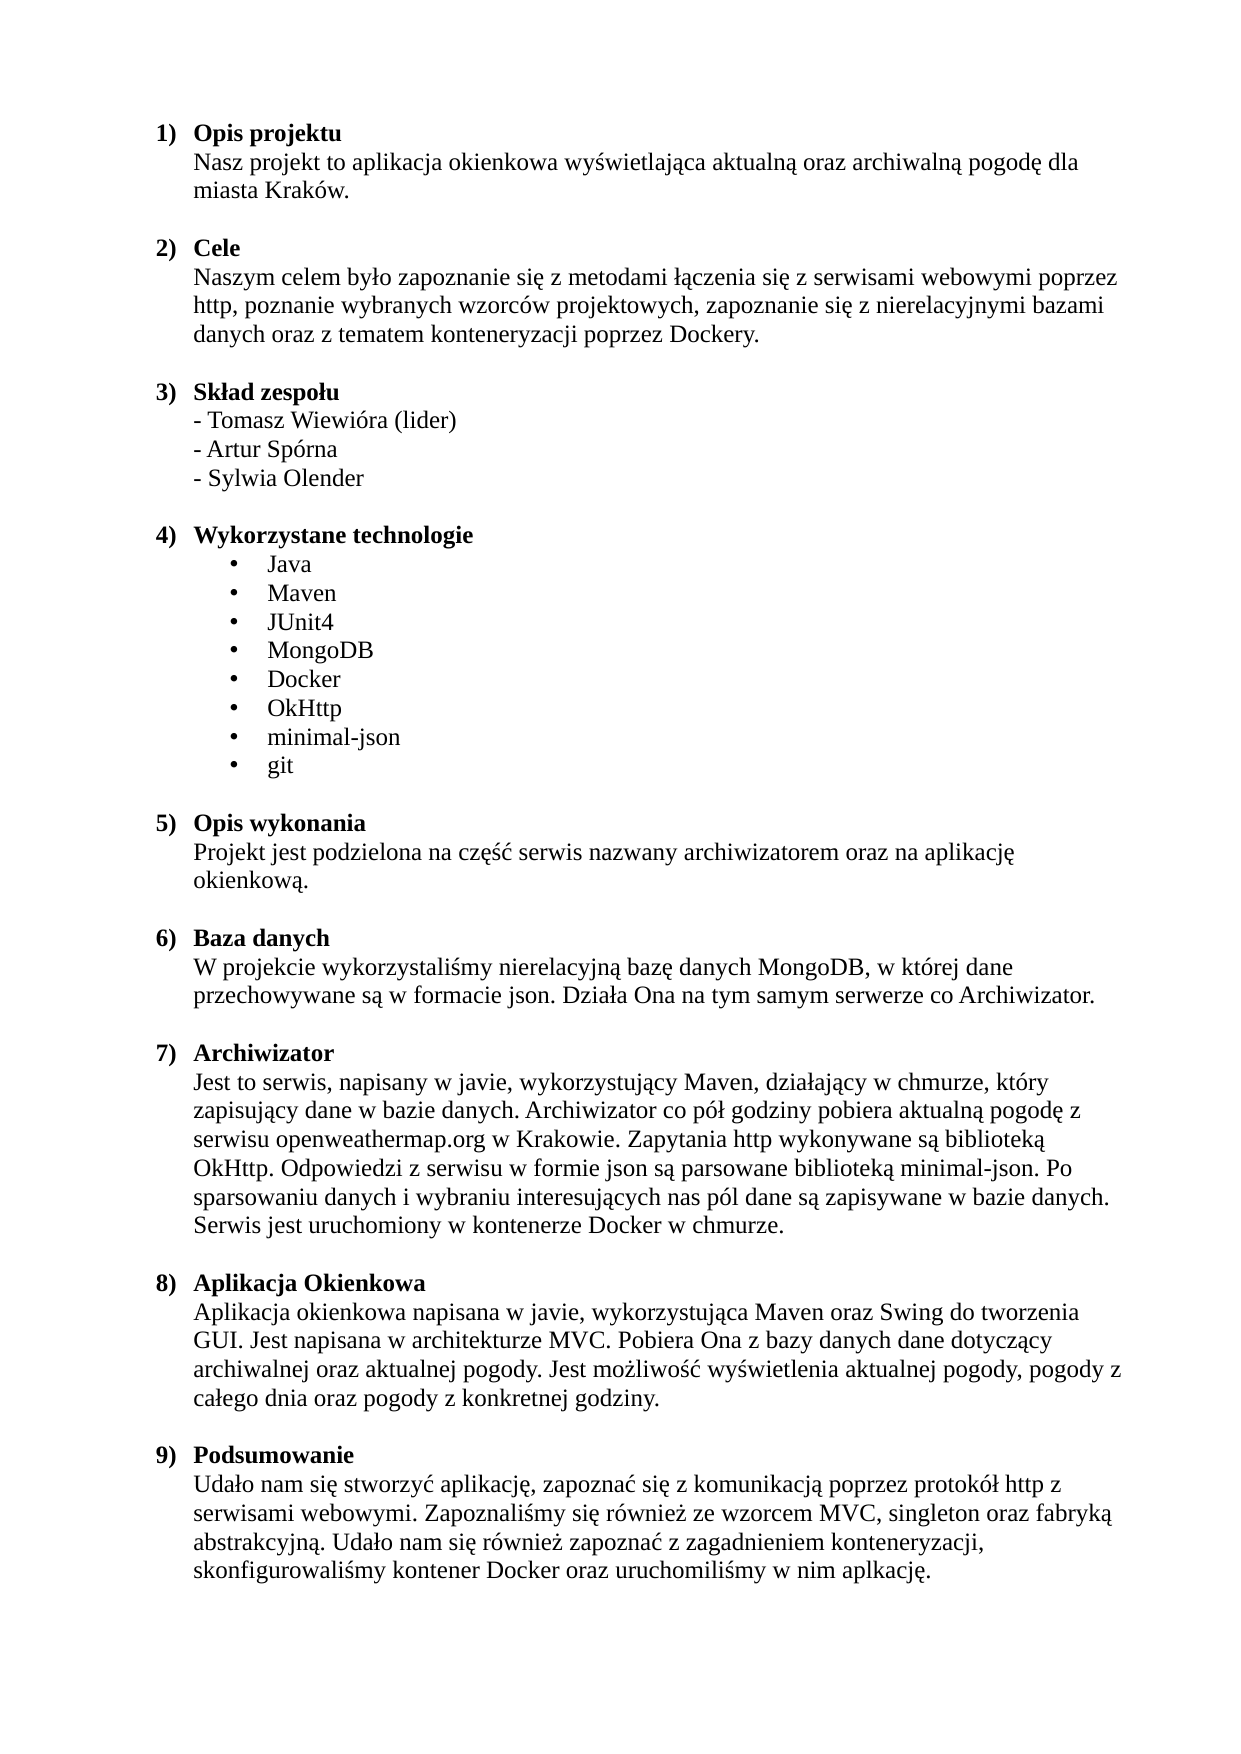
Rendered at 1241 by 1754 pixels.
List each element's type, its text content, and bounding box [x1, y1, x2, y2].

list Naszym celem było zapoznanie się z metodami łączenia się z serwisami webowymi poprzez http, poznanie wybranych wzorców projektowych, zapoznanie się z nierelacyjnymi bazami danych oraz z tematem konteneryzacji poprzez Dockery. [156, 262, 1122, 348]
list Skład zespołu [156, 377, 1122, 406]
list Aplikacja Okienkowa [156, 1268, 1122, 1297]
list Java [229, 549, 1122, 578]
list git [229, 751, 1122, 779]
list Jest to serwis, napisany w javie, wykorzystujący Maven, działający w chmurze, który zapisujący dane w bazie danych. Archiwizator co pół godziny pobiera aktualną pogodę z serwisu openweathermap.org w Krakowie. Zapytania http wykonywane są biblioteką OkHttp. Odpowiedzi z serwisu w formie json są parsowane biblioteką minimal-json. Po sparsowaniu danych i wybraniu interesujących nas pól dane są zapisywane w bazie danych. Serwis jest uruchomiony w kontenerze Docker w chmurze. [156, 1067, 1122, 1239]
list Docker [229, 664, 1122, 693]
list - Tomasz Wiewióra (lider) [156, 406, 1122, 434]
list OkHttp [229, 693, 1122, 722]
list Opis projektu [156, 118, 1122, 147]
list minimal-json [229, 722, 1122, 751]
list Archiwizator [156, 1038, 1122, 1067]
list Projekt jest podzielona na część serwis nazwany archiwizatorem oraz na aplikację okienkową. [156, 837, 1122, 894]
list Podsumowanie [156, 1441, 1122, 1469]
list Aplikacja okienkowa napisana w javie, wykorzystująca Maven oraz Swing do tworzenia GUI. Jest napisana w architekturze MVC. Pobiera Ona z bazy danych dane dotyczący archiwalnej oraz aktualnej pogody. Jest możliwość wyświetlenia aktualnej pogody, pogody z całego dnia oraz pogody z konkretnej godziny. [156, 1297, 1122, 1412]
list Baza danych [156, 923, 1122, 952]
list W projekcie wykorzystaliśmy nierelacyjną bazę danych MongoDB, w której dane przechowywane są w formacie json. Działa Ona na tym samym serwerze co Archiwizator. [156, 952, 1122, 1009]
list JUnit4 [229, 607, 1122, 636]
list Nasz projekt to aplikacja okienkowa wyświetlająca aktualną oraz archiwalną pogodę dla miasta Kraków. [156, 147, 1122, 204]
list - Sylwia Olender [156, 463, 1122, 492]
list Maven [229, 578, 1122, 607]
list MongoDB [229, 636, 1122, 664]
list Opis wykonania [156, 808, 1122, 837]
list Cele [156, 233, 1122, 262]
list - Artur Spórna [156, 434, 1122, 463]
list Wykorzystane technologie [156, 521, 1122, 549]
list Udało nam się stworzyć aplikację, zapoznać się z komunikacją poprzez protokół http z serwisami webowymi. Zapoznaliśmy się również ze wzorcem MVC, singleton oraz fabryką abstrakcyjną. Udało nam się również zapoznać z zagadnieniem konteneryzacji, skonfigurowaliśmy kontener Docker oraz uruchomiliśmy w nim aplkację. [156, 1469, 1122, 1584]
